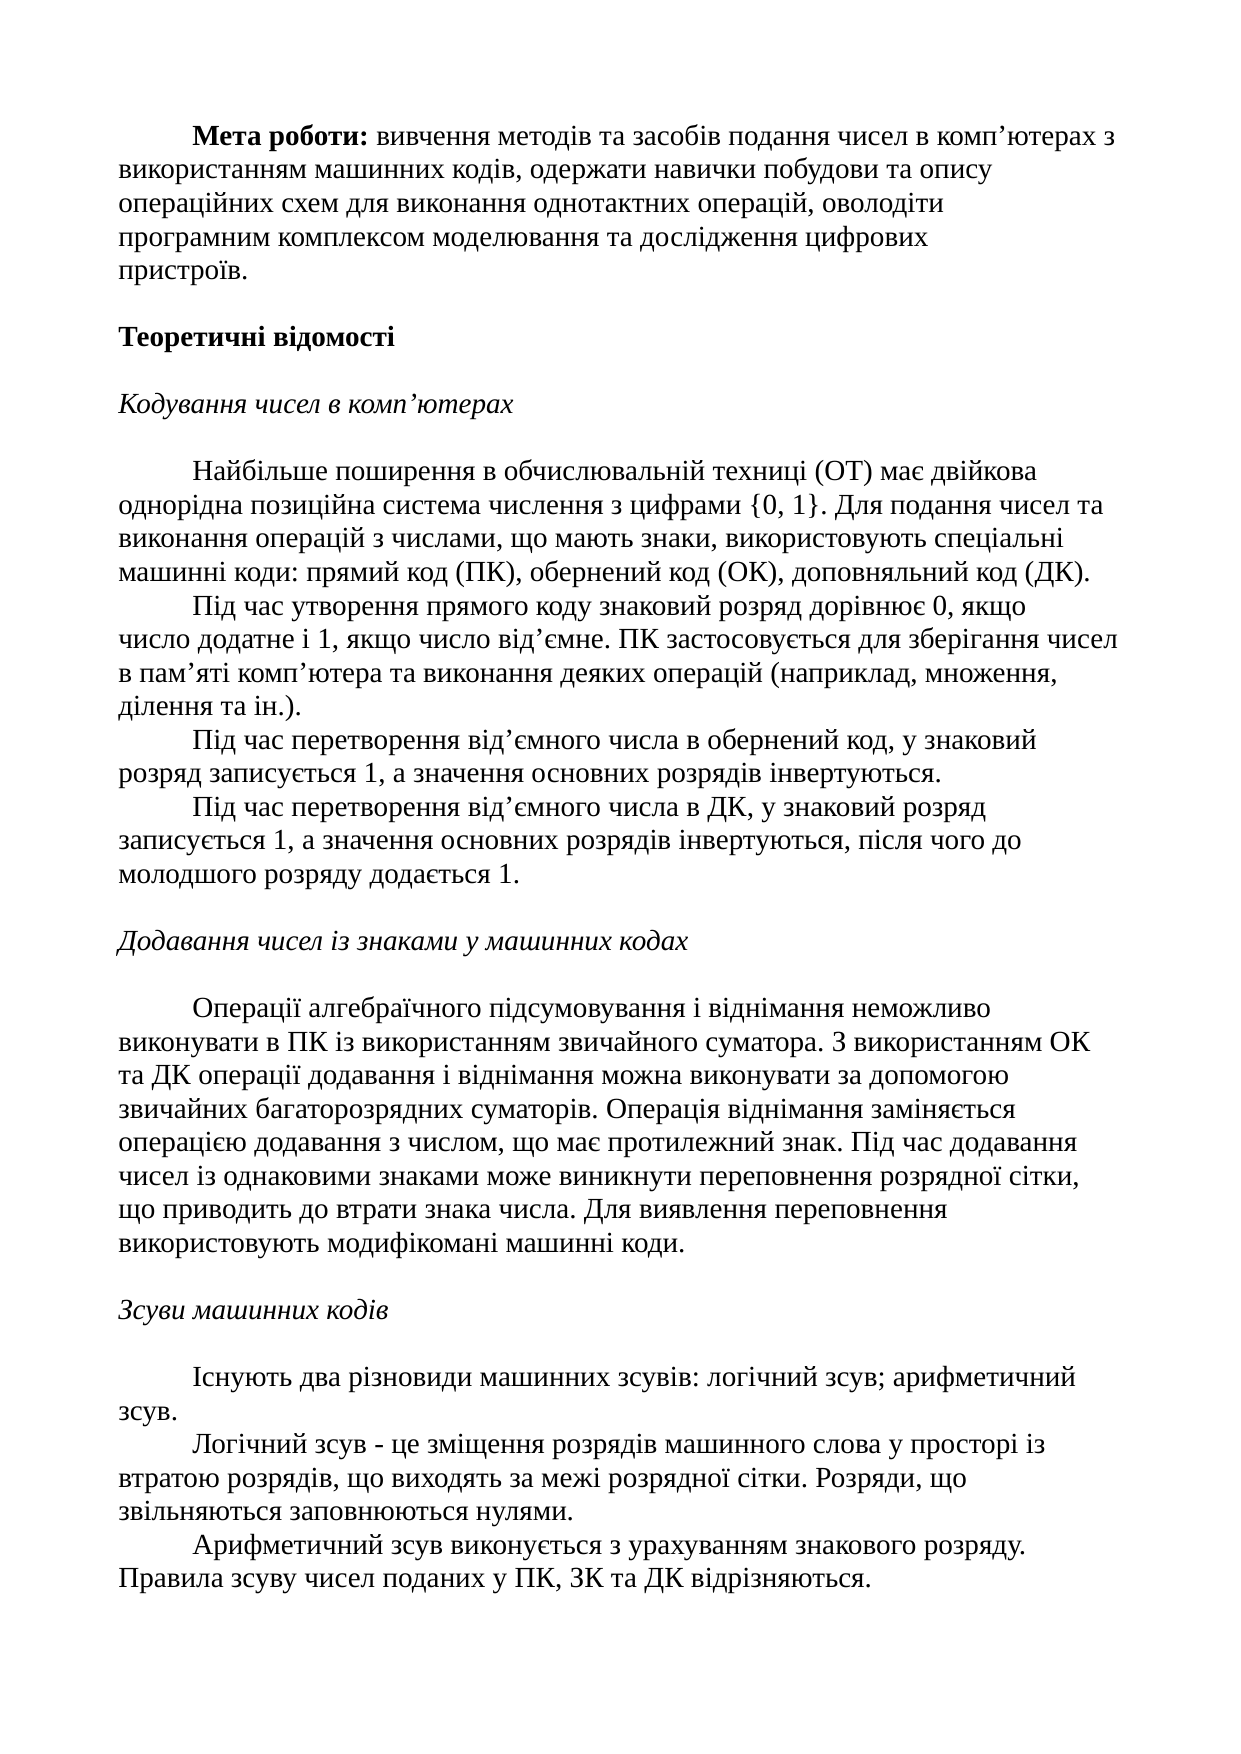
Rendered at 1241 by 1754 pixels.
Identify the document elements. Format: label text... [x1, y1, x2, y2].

text Теоретичні відомості [118, 319, 1122, 353]
text Кодування чисел в комп’ютерах [118, 386, 1122, 420]
text пристроїв. [118, 252, 1122, 286]
text звільняються заповнюються нулями. [118, 1493, 1122, 1527]
text втратою розрядів, що виходять за межі розрядної сітки. Розряди, що [118, 1460, 1122, 1493]
text Під час перетворення від’ємного числа в ДК, у знаковий розряд записується 1, а значення основних розрядів інвертуються, після чого до молодшого розряду додається 1. [118, 789, 1122, 889]
text Арифметичний зсув виконується з урахуванням знакового розряду. [118, 1527, 1122, 1560]
text операційних схем для виконання однотактних операцій, оволодіти [118, 185, 1122, 219]
text Мета роботи: вивчення методів та засобів подання чисел в комп’ютерах з [118, 118, 1122, 152]
text число додатне і 1, якщо число від’ємне. ПК застосовується для зберігання чисел в пам’яті комп’ютера та виконання деяких операцій (наприклад, множення, ділення та ін.). [118, 621, 1122, 722]
text Під час утворення прямого коду знаковий розряд дорівнює 0, якщо [118, 588, 1122, 621]
text використанням машинних кодів, одержати навички побудови та опису [118, 152, 1122, 185]
text Зсуви машинних кодів [118, 1292, 1122, 1326]
text Додавання чисел із знаками у машинних кодах [118, 923, 1122, 957]
text Правила зсуву чисел поданих у ПК, ЗК та ДК відрізняються. [118, 1560, 1122, 1594]
text Найбільше поширення в обчислювальній техниці (ОТ) має двійкова однорідна позиційна система числення з цифрами {0, 1}. Для подання чисел та виконання операцій з числами, що мають знаки, використовують спеціальні машинні коди: прямий код (ПК), обернений код (ОК), доповняльний код (ДК). [118, 453, 1122, 588]
text програмним комплексом моделювання та дослідження цифрових [118, 219, 1122, 252]
text Існують два різновиди машинних зсувів: логічний зсув; арифметичний зсув. [118, 1359, 1122, 1426]
text Операції алгебраїчного підсумовування і віднімання неможливо виконувати в ПК із використанням звичайного суматора. З використанням ОК та ДК операції додавання і віднімання можна виконувати за допомогою звичайних багаторозрядних суматорів. Операція віднімання заміняється операцією додавання з числом, що має протилежний знак. Під час додавання чисел із однаковими знаками може виникнути переповнення розрядної сітки, що приводить до втрати знака числа. Для виявлення переповнення використовують модифікомані машинні коди. [118, 990, 1122, 1258]
text Логічний зсув - це зміщення розрядів машинного слова у просторі із [118, 1426, 1122, 1460]
text Під час перетворення від’ємного числа в обернений код, у знаковий розряд записується 1, а значення основних розрядів інвертуються. [118, 722, 1122, 789]
